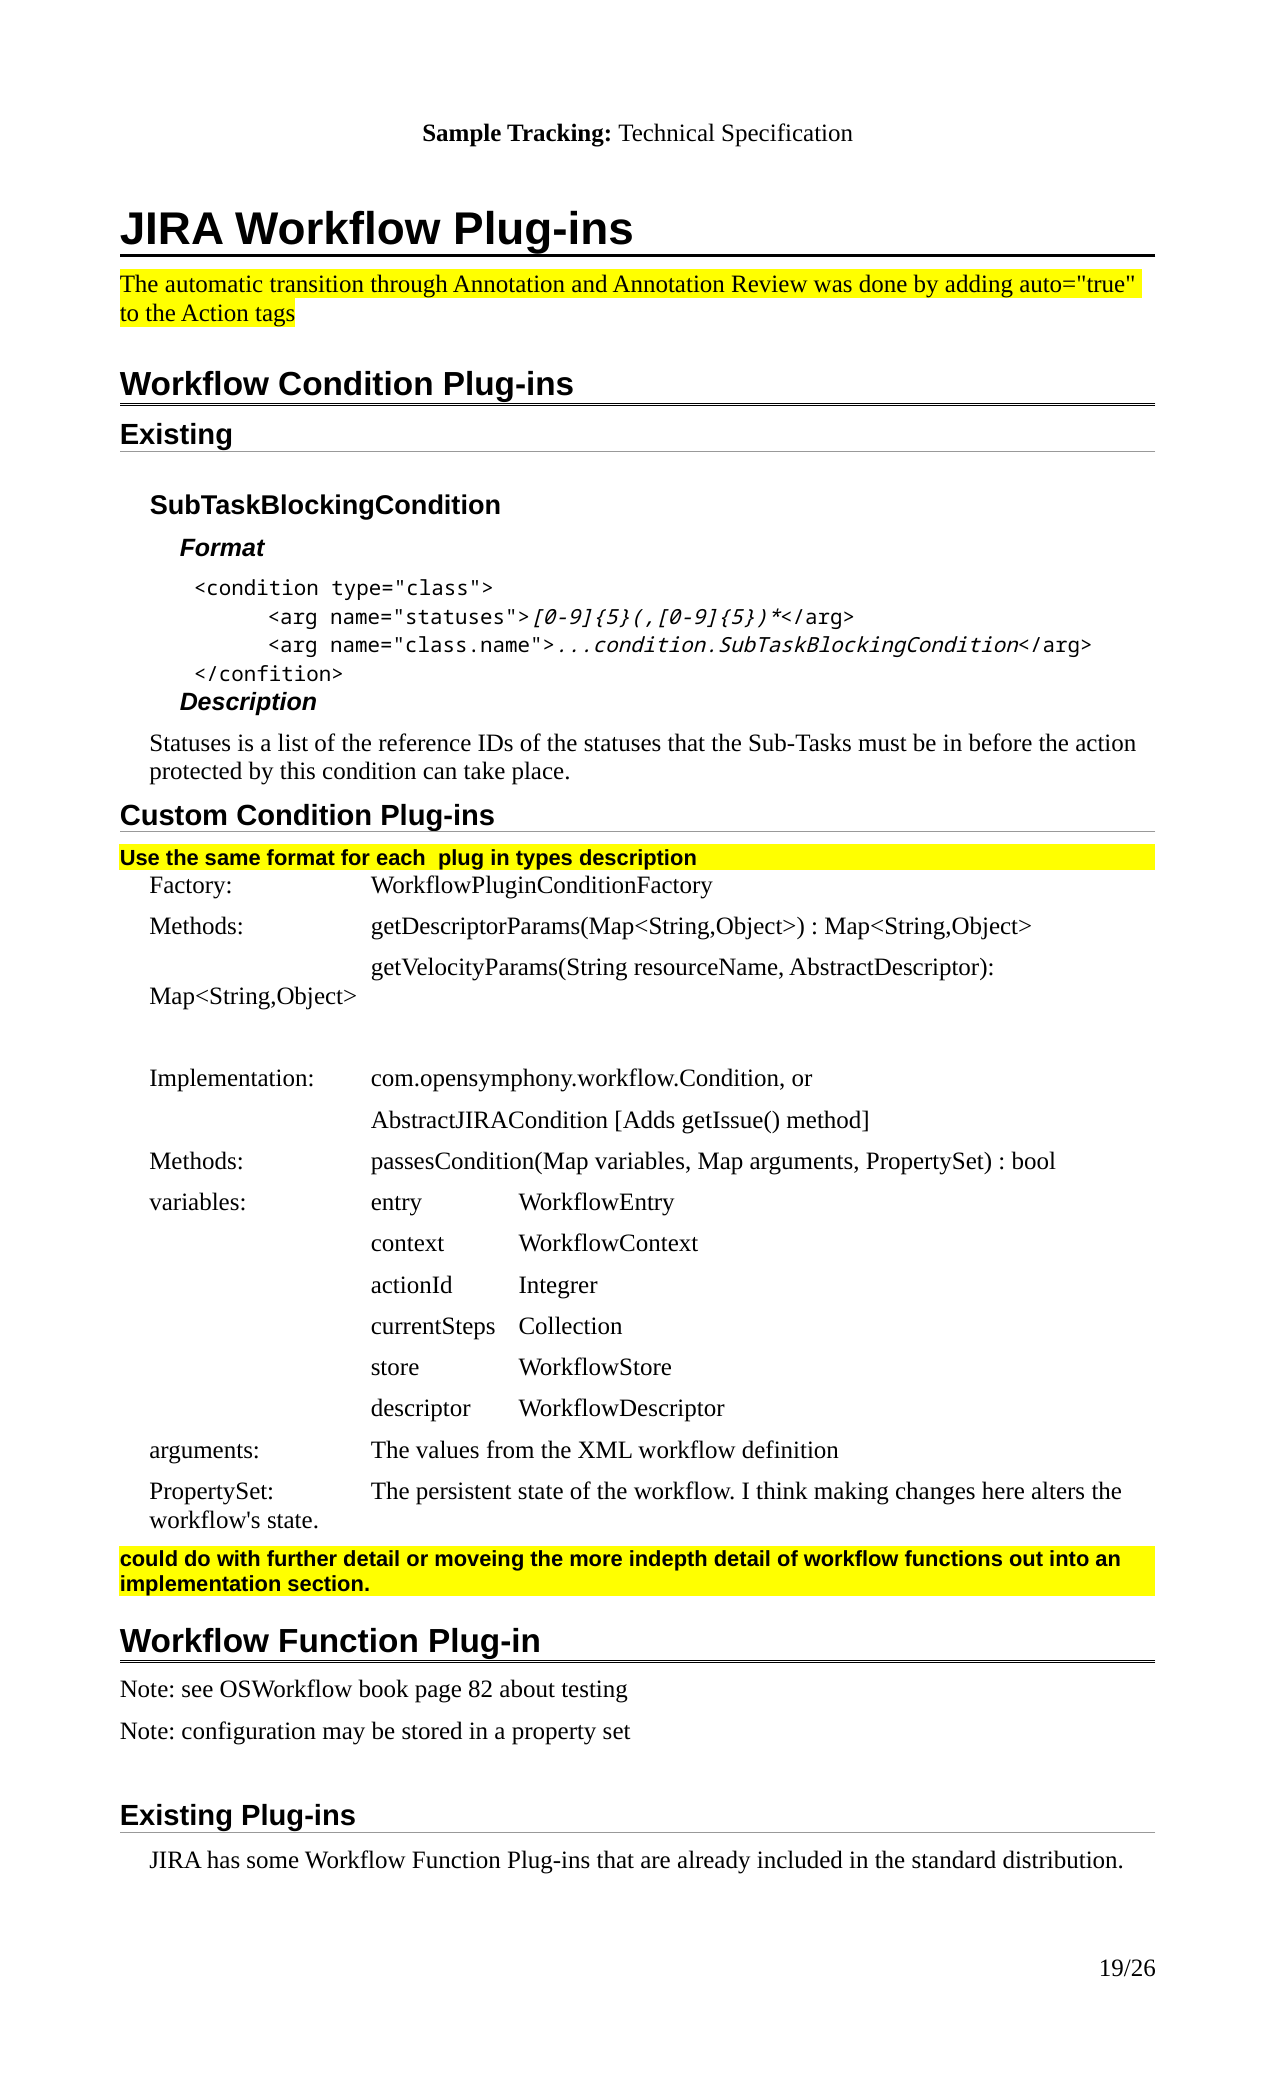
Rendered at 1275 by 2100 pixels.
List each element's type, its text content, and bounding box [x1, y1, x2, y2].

text getVelocityParams(String resourceName, AbstractDescriptor): Map<String,Object> [149, 952, 1155, 1010]
text PropertySet: The persistent state of the workflow. I think making changes here alters the workflow's state. [149, 1476, 1155, 1533]
text Methods: passesCondition(Map variables, Map arguments, PropertySet) : bool [149, 1146, 1155, 1175]
subtitle Use the same format for each plug in types description [119, 844, 1155, 870]
text Note: configuration may be stored in a property set [119, 1716, 1155, 1744]
text <condition type="class"> [119, 573, 1155, 602]
subtitle Existing [119, 417, 1155, 452]
text Implementation: com.opensymphony.workflow.Condition, or [149, 1063, 1155, 1092]
text currentSteps Collection [149, 1311, 1155, 1340]
text <arg name="statuses">[0-9]{5}(,[0-9]{5})*</arg> [119, 602, 1155, 630]
text store WorkflowStore [149, 1352, 1155, 1381]
text context WorkflowContext [149, 1228, 1155, 1257]
subtitle could do with further detail or moveing the more indepth detail of workflow functions out into an implementation section. [119, 1546, 1155, 1596]
text Methods: getDescriptorParams(Map<String,Object>) : Map<String,Object> [149, 911, 1155, 940]
text Statuses is a list of the reference IDs of the statuses that the Sub-Tasks must be in before the action protected by this condition can take place. [149, 728, 1155, 785]
text JIRA has some Workflow Function Plug-ins that are already included in the standard distribution. [149, 1845, 1155, 1874]
text arguments: The values from the XML workflow definition [149, 1435, 1155, 1463]
subtitle JIRA Workflow Plug-ins [119, 202, 1155, 257]
text actionId Integrer [149, 1270, 1155, 1298]
text descriptor WorkflowDescriptor [149, 1393, 1155, 1422]
text </confition> [119, 659, 1155, 687]
text The automatic transition through Annotation and Annotation Review was done by adding auto="true" to the Action tags [119, 269, 1155, 327]
subtitle SubTaskBlockingCondition [149, 489, 1155, 520]
text Factory: WorkflowPluginConditionFactory [149, 870, 1155, 898]
subtitle Custom Condition Plug-ins [119, 798, 1155, 832]
text Note: see OSWorkflow book page 82 about testing [119, 1674, 1155, 1703]
text variables: entry WorkflowEntry [149, 1187, 1155, 1216]
subtitle Format [179, 533, 1155, 561]
subtitle Description [179, 687, 1155, 716]
text AbstractJIRACondition [Adds getIssue() method] [149, 1105, 1155, 1133]
subtitle Workflow Condition Plug-ins [119, 364, 1155, 405]
subtitle Workflow Function Plug-in [119, 1621, 1155, 1662]
subtitle Existing Plug-ins [119, 1798, 1155, 1833]
text <arg name="class.name">...condition.SubTaskBlockingCondition</arg> [119, 630, 1155, 659]
